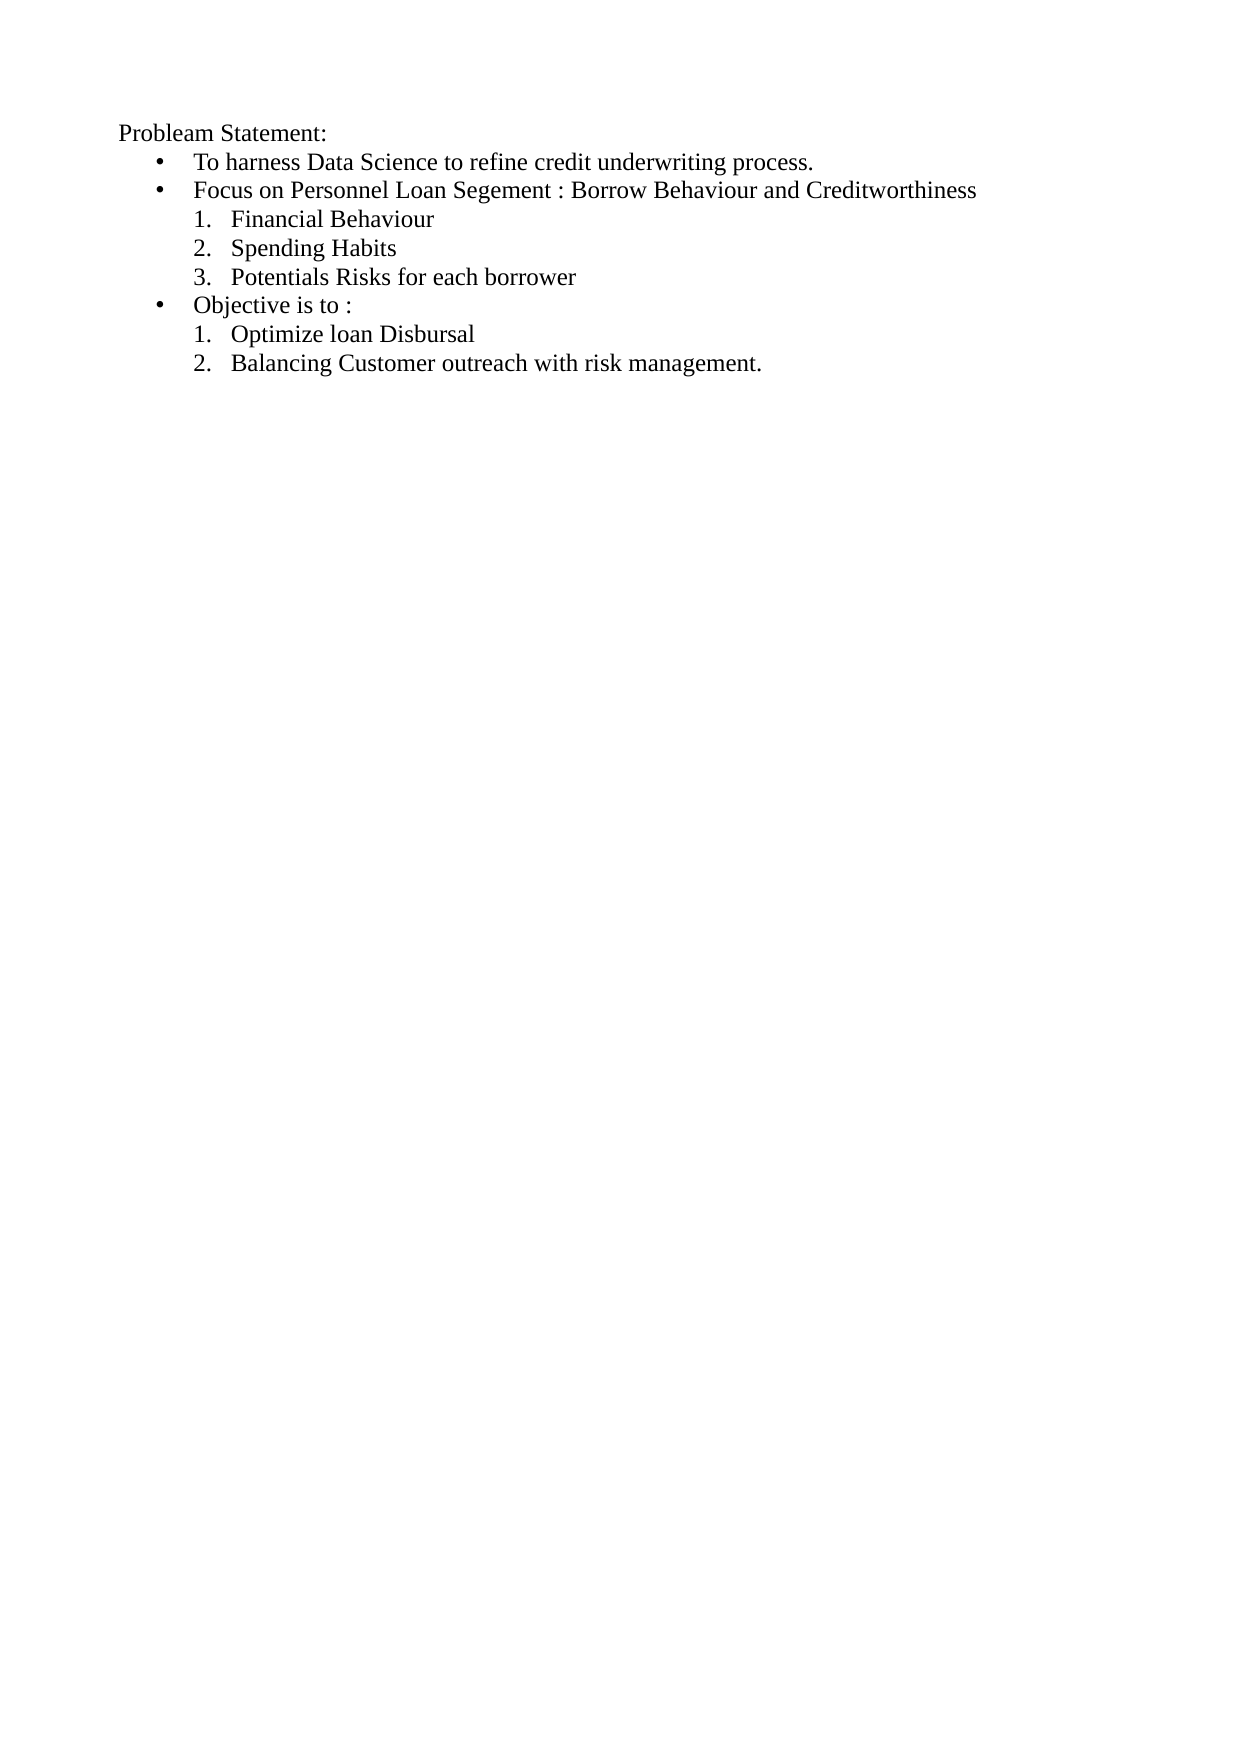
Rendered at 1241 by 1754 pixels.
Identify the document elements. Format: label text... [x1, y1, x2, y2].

text Probleam Statement: [118, 118, 1122, 147]
list Focus on Personnel Loan Segement : Borrow Behaviour and Creditworthiness [156, 176, 1122, 204]
list Financial Behaviour [193, 204, 1122, 233]
list Potentials Risks for each borrower [193, 262, 1122, 291]
list Spending Habits [193, 233, 1122, 262]
list Balancing Customer outreach with risk management. [193, 348, 1122, 377]
list Optimize loan Disbursal [193, 319, 1122, 348]
list Objective is to : [156, 291, 1122, 319]
list To harness Data Science to refine credit underwriting process. [156, 147, 1122, 176]
